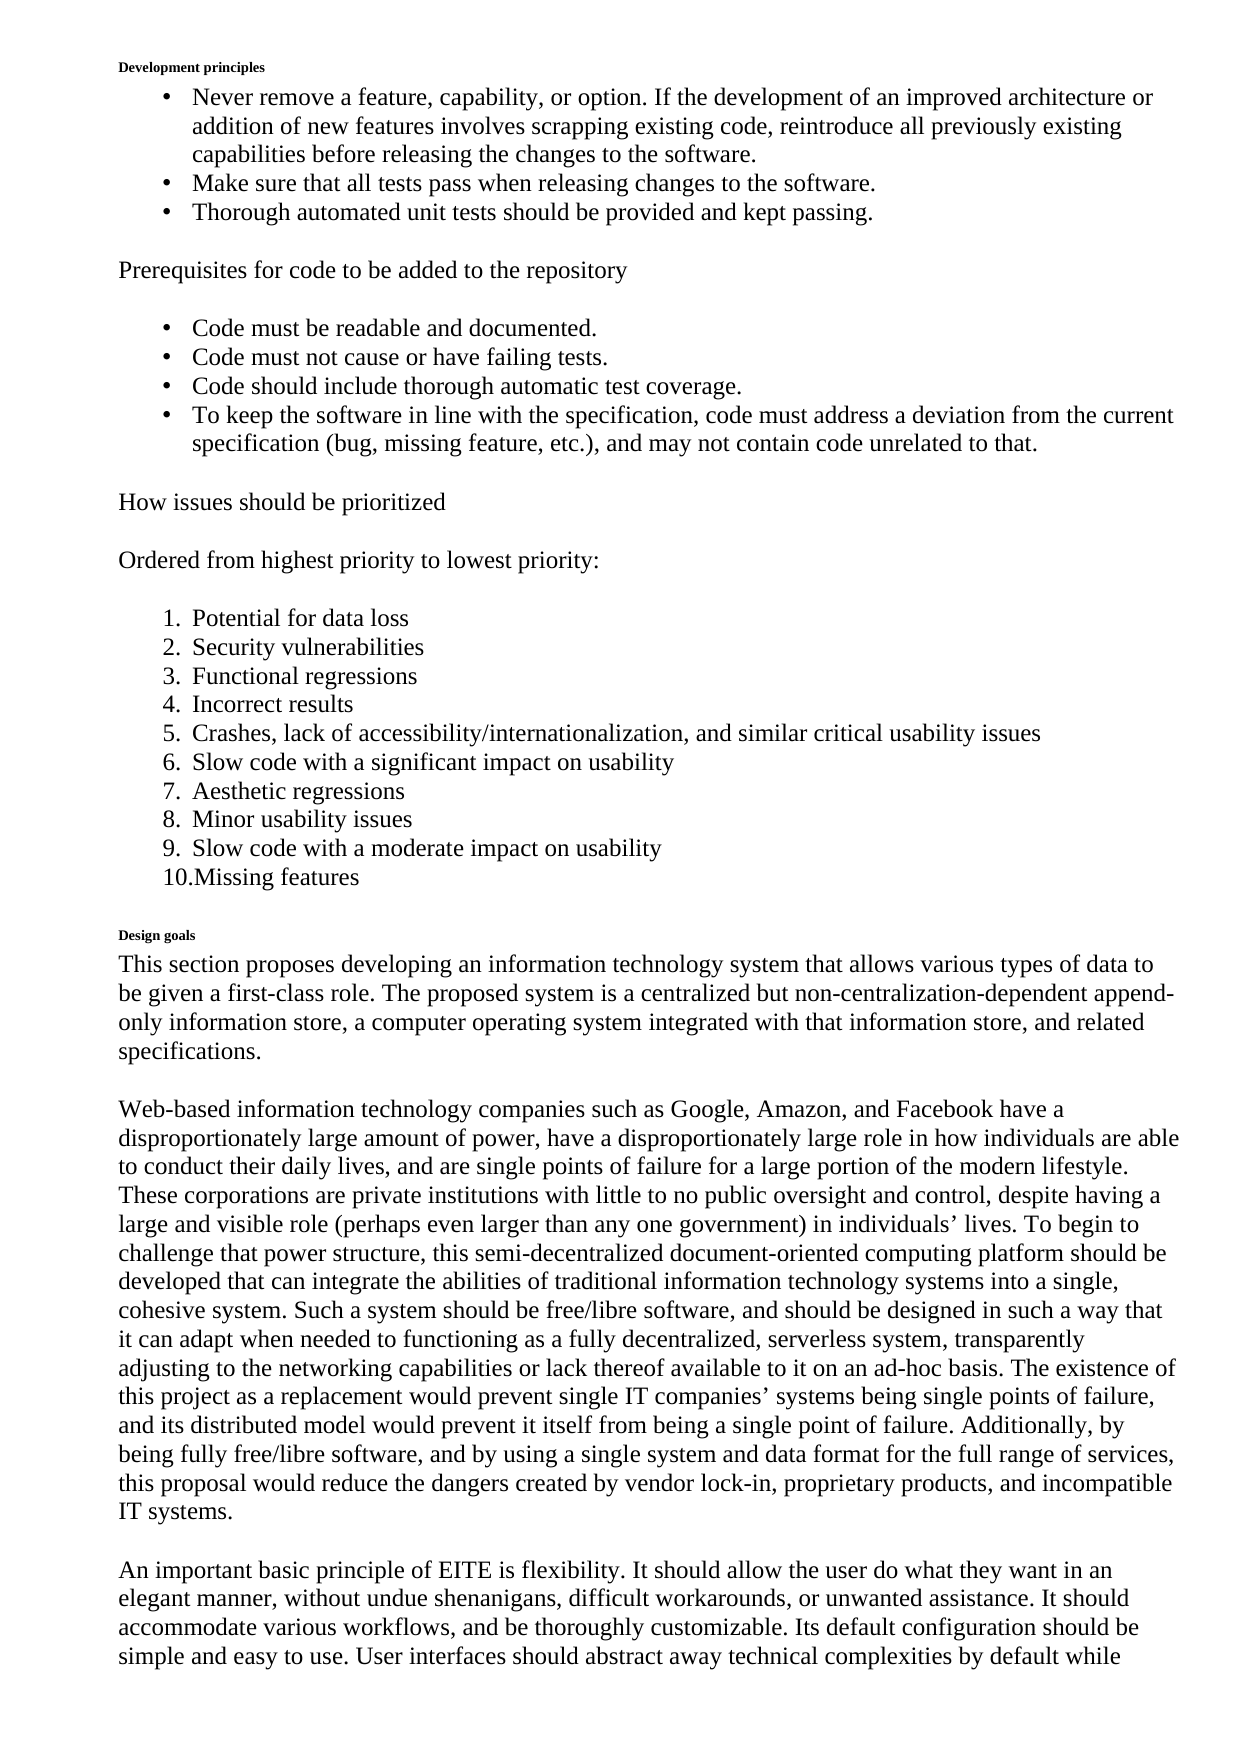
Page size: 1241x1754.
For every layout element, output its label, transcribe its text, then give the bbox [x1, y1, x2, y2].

list Slow code with a moderate impact on usability [162, 833, 1181, 862]
subtitle Development principles [118, 59, 1181, 76]
text This section proposes developing an information technology system that allows various types of data to be given a first-class role. The proposed system is a centralized but non-centralization-dependent append-only information store, a computer operating system integrated with that information store, and related specifications. [118, 949, 1181, 1064]
list Incorrect results [162, 689, 1181, 718]
list Slow code with a significant impact on usability [162, 747, 1181, 776]
list Missing features [162, 862, 1181, 891]
text Ordered from highest priority to lowest priority: [118, 545, 1181, 574]
text Prerequisites for code to be added to the repository [118, 255, 1181, 284]
text An important basic principle of EITE is flexibility. It should allow the user do what they want in an elegant manner, without undue shenanigans, difficult workarounds, or unwanted assistance. It should accommodate various workflows, and be thoroughly customizable. Its default configuration should be simple and easy to use. User interfaces should abstract away technical complexities by default while [118, 1555, 1181, 1670]
list Potential for data loss [162, 603, 1181, 632]
list Security vulnerabilities [162, 632, 1181, 661]
list Code must be readable and documented. [162, 313, 1181, 342]
list Minor usability issues [162, 804, 1181, 833]
list Make sure that all tests pass when releasing changes to the software. [162, 168, 1181, 197]
list Functional regressions [162, 661, 1181, 689]
list To keep the software in line with the specification, code must address a deviation from the current specification (bug, missing feature, etc.), and may not contain code unrelated to that. [162, 400, 1181, 457]
list Aesthetic regressions [162, 776, 1181, 804]
list Crashes, lack of accessibility/internationalization, and similar critical usability issues [162, 718, 1181, 747]
subtitle Design goals [118, 926, 1181, 943]
list Code must not cause or have failing tests. [162, 342, 1181, 371]
text Web-based information technology companies such as Google, Amazon, and Facebook have a disproportionately large amount of power, have a disproportionately large role in how individuals are able to conduct their daily lives, and are single points of failure for a large portion of the modern lifestyle. These corporations are private institutions with little to no public oversight and control, despite having a large and visible role (perhaps even larger than any one government) in individuals’ lives. To begin to challenge that power structure, this semi-decentralized document-oriented computing platform should be developed that can integrate the abilities of traditional information technology systems into a single, cohesive system. Such a system should be free/libre software, and should be designed in such a way that it can adapt when needed to functioning as a fully decentralized, serverless system, transparently adjusting to the networking capabilities or lack thereof available to it on an ad-hoc basis. The existence of this project as a replacement would prevent single IT companies’ systems being single points of failure, and its distributed model would prevent it itself from being a single point of failure. Additionally, by being fully free/libre software, and by using a single system and data format for the full range of services, this proposal would reduce the dangers created by vendor lock-in, proprietary products, and incompatible IT systems. [118, 1094, 1181, 1525]
list Thorough automated unit tests should be provided and kept passing. [162, 197, 1181, 226]
list Never remove a feature, capability, or option. If the development of an improved architecture or addition of new features involves scrapping existing code, reintroduce all previously existing capabilities before releasing the changes to the software. [162, 82, 1181, 168]
text How issues should be prioritized [118, 487, 1181, 516]
list Code should include thorough automatic test coverage. [162, 371, 1181, 400]
